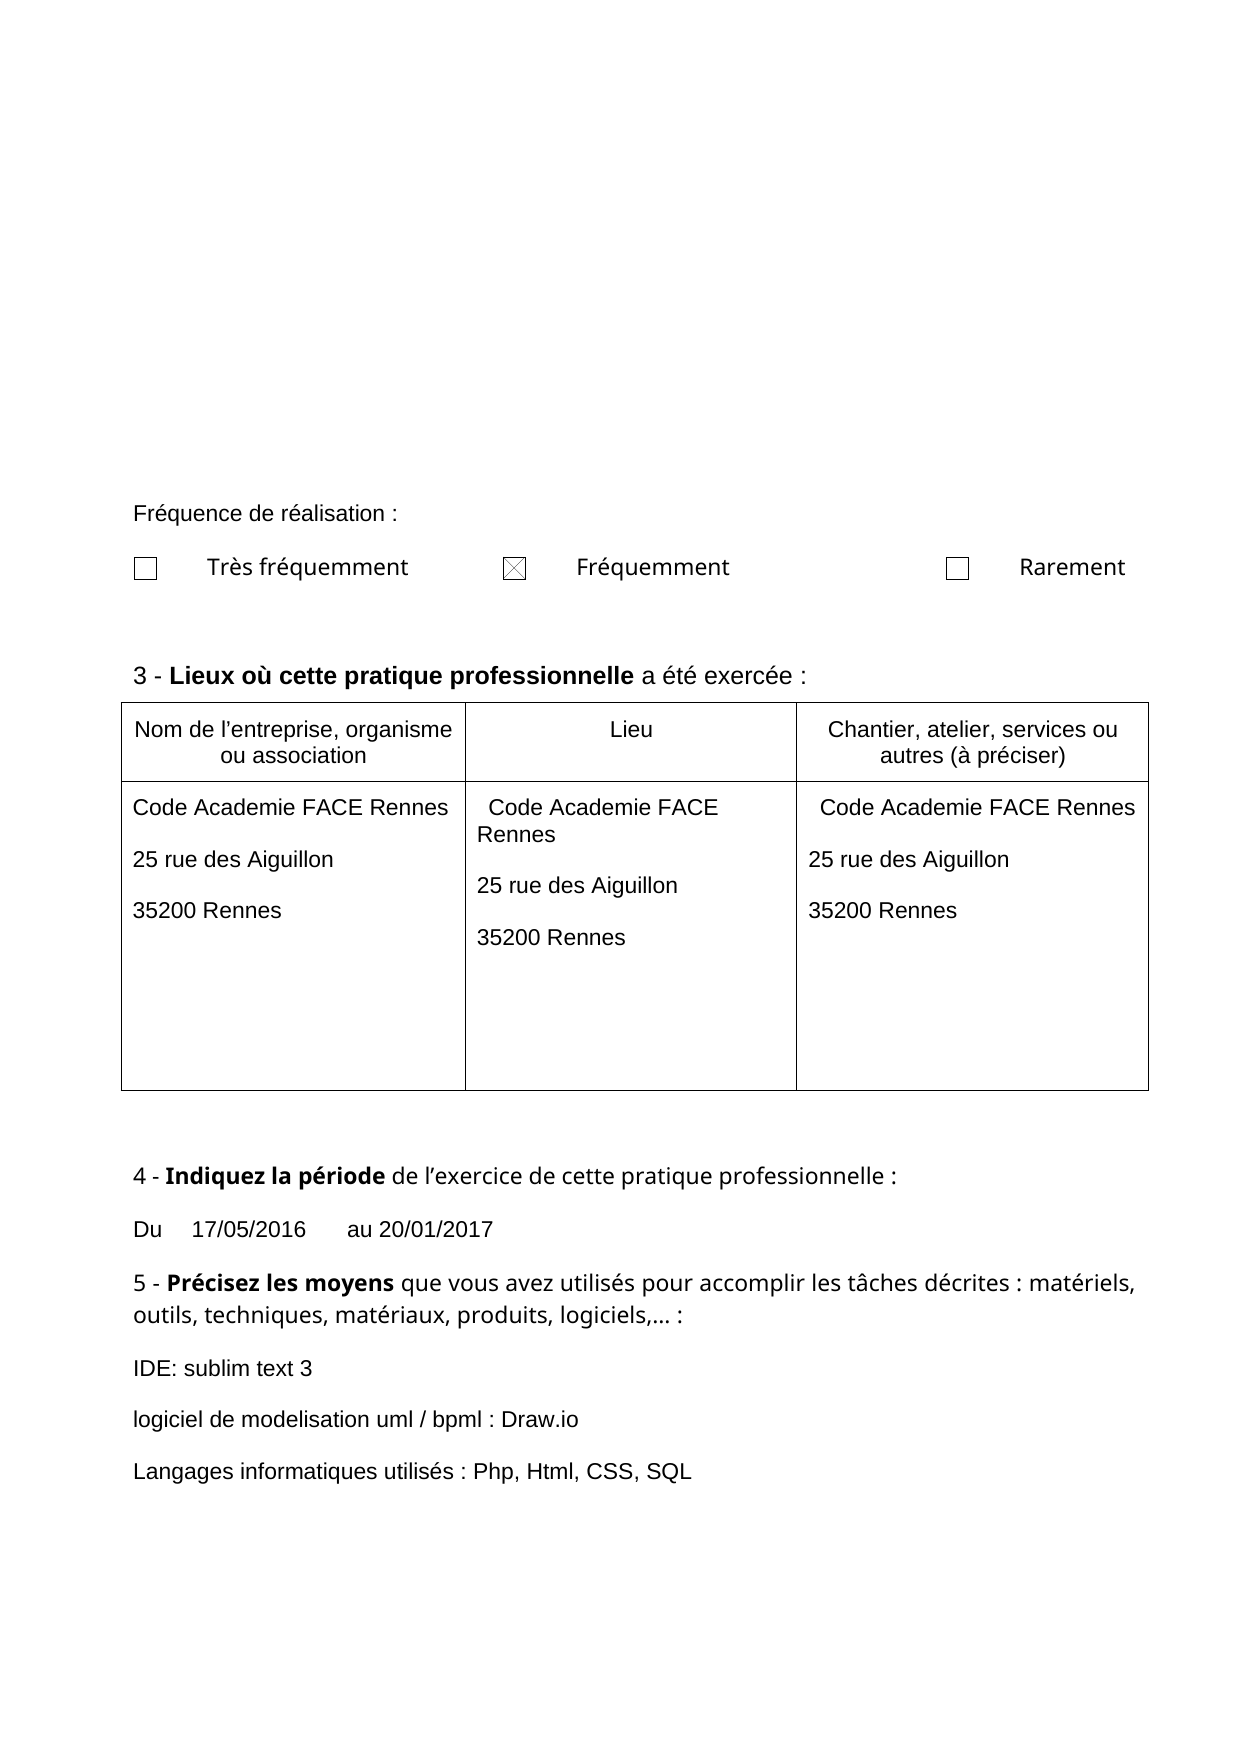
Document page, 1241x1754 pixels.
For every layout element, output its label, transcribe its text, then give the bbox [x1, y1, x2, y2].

text Du 17/05/2016 au 20/01/2017 [133, 1216, 1137, 1242]
text Fréquence de réalisation : [133, 499, 1137, 526]
text logiciel de modelisation uml / bpml : Draw.io [133, 1406, 1137, 1433]
table_header Chantier, atelier, services ou autres (à préciser) [797, 703, 1148, 781]
table_header Lieu [466, 703, 796, 781]
text Langages informatiques utilisés : Php, Html, CSS, SQL [133, 1458, 1137, 1484]
text IDE: sublim text 3 [133, 1355, 1137, 1381]
text Très fréquemment Fréquemment Rarement [133, 551, 1137, 582]
table_header Nom de l’entreprise, organisme ou association [122, 703, 465, 781]
table_cell Code Academie FACE Rennes 25 rue des Aiguillon 35200 Rennes [122, 782, 465, 1090]
text 5 - Précisez les moyens que vous avez utilisés pour accomplir les tâches décrites : matériels, outils, techniques, matériaux, produits, logiciels,… : [133, 1267, 1137, 1330]
text 4 - Indiquez la période de l’exercice de cette pratique professionnelle : [133, 1160, 1137, 1191]
text 3 - Lieux où cette pratique professionnelle a été exercée : [133, 661, 1137, 689]
table_cell Code Academie FACE Rennes 25 rue des Aiguillon 35200 Rennes [797, 782, 1148, 1090]
table_cell Code Academie FACE Rennes 25 rue des Aiguillon 35200 Rennes [466, 782, 796, 1090]
